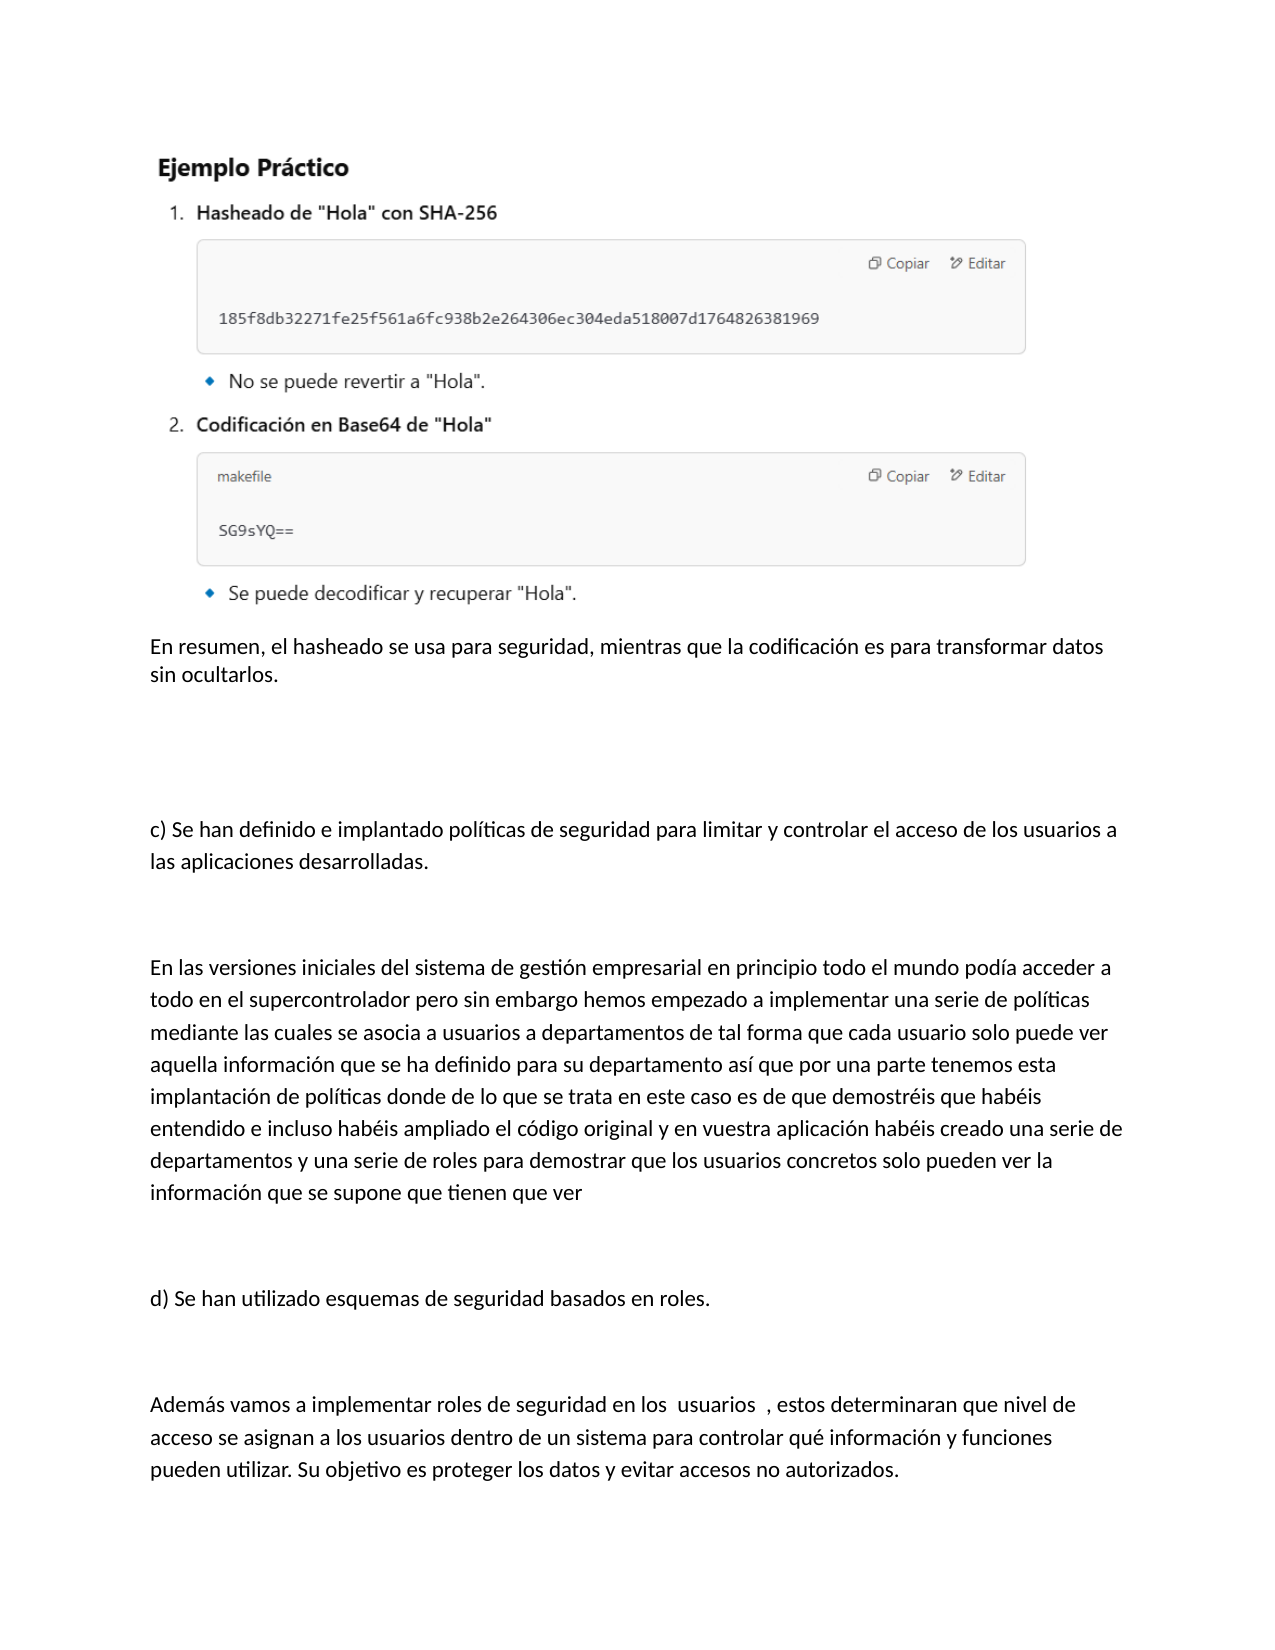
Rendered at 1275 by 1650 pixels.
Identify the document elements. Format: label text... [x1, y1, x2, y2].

text En resumen, el hasheado se usa para seguridad, mientras que la codificación es para transformar datos sin ocultarlos. [150, 632, 1125, 688]
text En las versiones iniciales del sistema de gestión empresarial en principio todo el mundo podía acceder a todo en el supercontrolador pero sin embargo hemos empezado a implementar una serie de políticas mediante las cuales se asocia a usuarios a departamentos de tal forma que cada usuario solo puede ver aquella información que se ha definido para su departamento así que por una parte tenemos esta implantación de políticas donde de lo que se trata en este caso es de que demostréis que habéis entendido e incluso habéis ampliado el código original y en vuestra aplicación habéis creado una serie de departamentos y una serie de roles para demostrar que los usuarios concretos solo pueden ver la información que se supone que tienen que ver [150, 953, 1125, 1207]
text d) Se han utilizado esquemas de seguridad basados en roles. [150, 1284, 1125, 1313]
text c) Se han definido e implantado políticas de seguridad para limitar y controlar el acceso de los usuarios a las aplicaciones desarrolladas. [150, 815, 1125, 875]
text Además vamos a implementar roles de seguridad en los usuarios , estos determinaran que nivel de acceso se asignan a los usuarios dentro de un sistema para controlar qué información y funciones pueden utilizar. Su objetivo es proteger los datos y evitar accesos no autorizados. [150, 1391, 1125, 1483]
